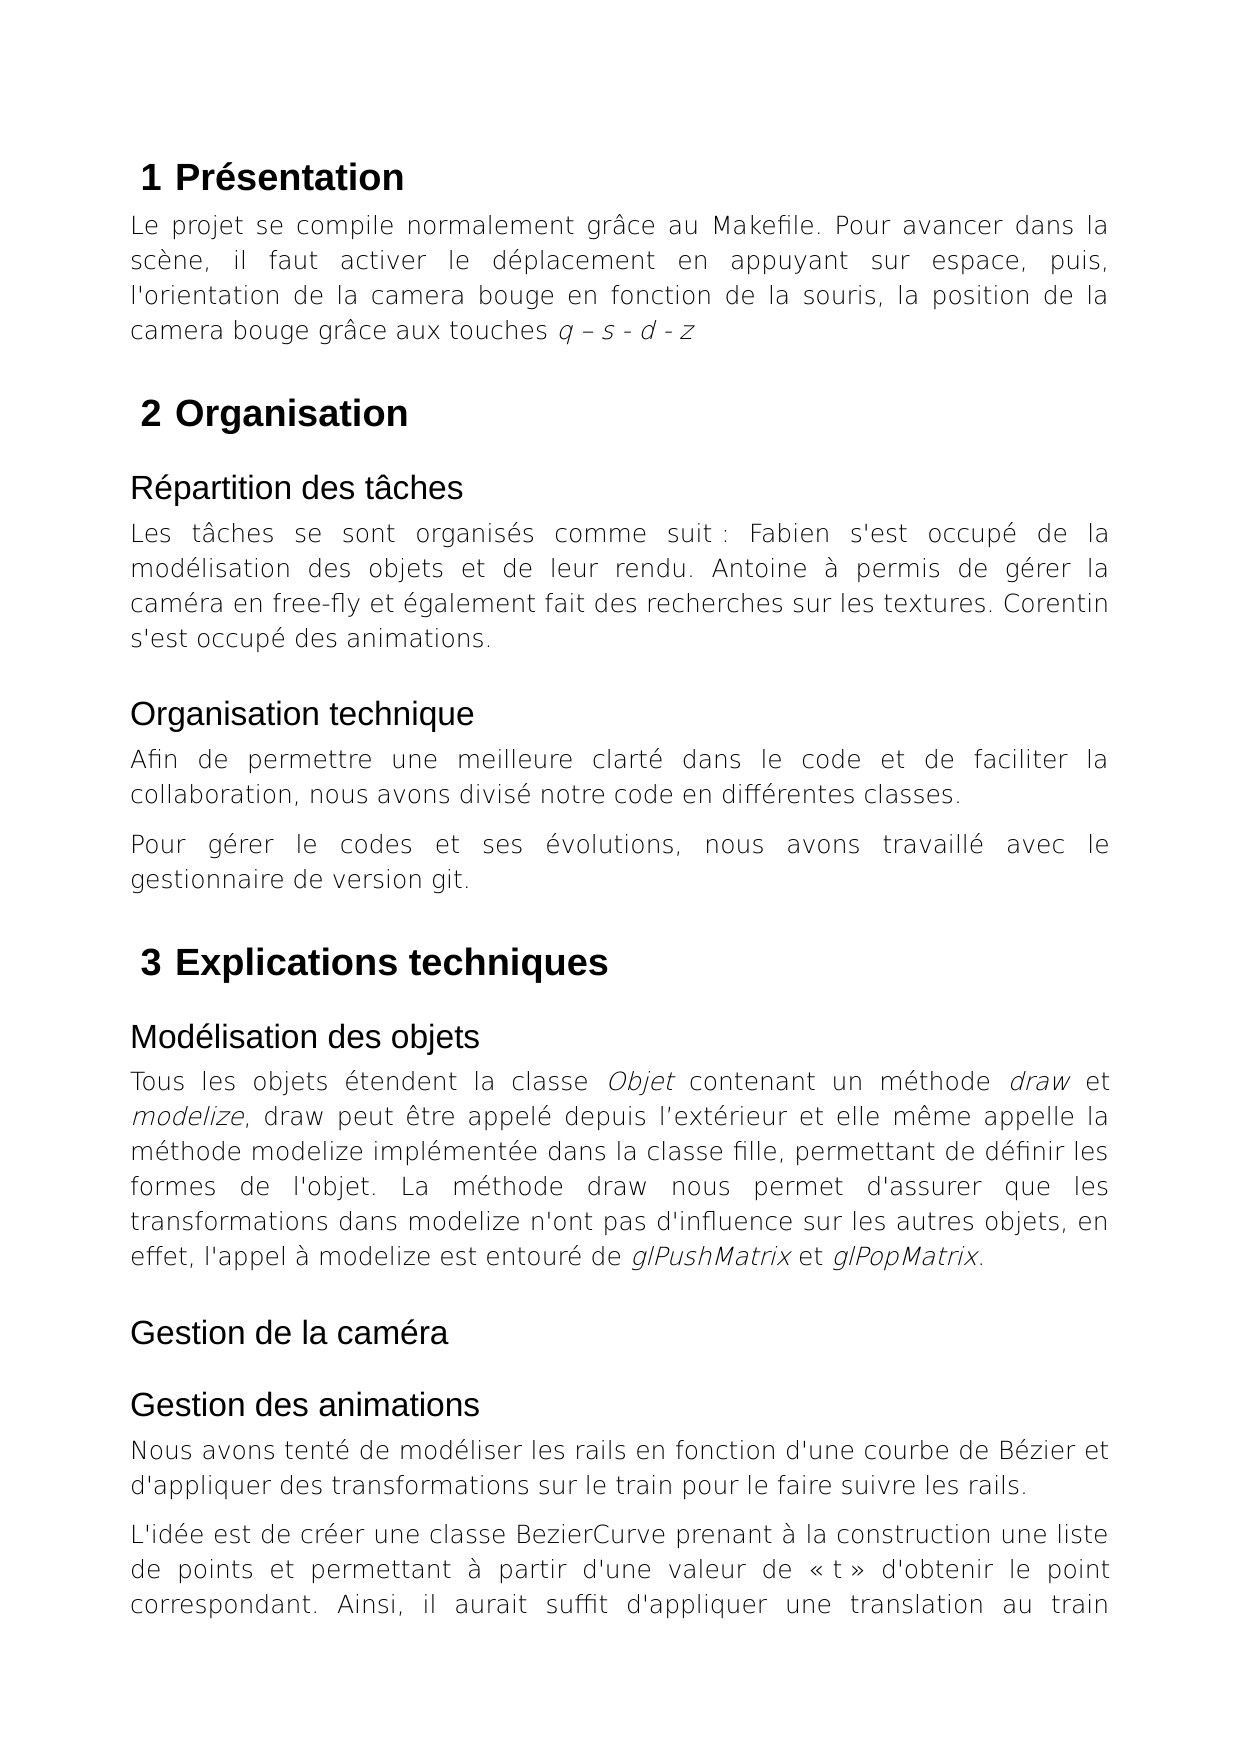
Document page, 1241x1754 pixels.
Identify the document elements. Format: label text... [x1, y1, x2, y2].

text L'idée est de créer une classe BezierCurve prenant à la construction une liste de points et permettant à partir d'une valeur de « t » d'obtenir le point correspondant. Ainsi, il aurait suffit d'appliquer une translation au train [130, 1521, 1110, 1620]
text Le projet se compile normalement grâce au Makefile. Pour avancer dans la scène, il faut activer le déplacement en appuyant sur espace, puis, l'orientation de la camera bouge en fonction de la souris, la position de la camera bouge grâce aux touches q – s - d - z [130, 211, 1110, 345]
text Pour gérer le codes et ses évolutions, nous avons travaillé avec le gestionnaire de version git. [130, 830, 1110, 894]
text Nous avons tenté de modéliser les rails en fonction d'une courbe de Bézier et d'appliquer des transformations sur le train pour le faire suivre les rails. [130, 1436, 1110, 1500]
subtitle Présentation [130, 155, 1110, 198]
text Tous les objets étendent la classe Objet contenant un méthode draw et modelize, draw peut être appelé depuis l’extérieur et elle même appelle la méthode modelize implémentée dans la classe fille, permettant de définir les formes de l'objet. La méthode draw nous permet d'assurer que les transformations dans modelize n'ont pas d'influence sur les autres objets, en effet, l'appel à modelize est entouré de glPushMatrix et glPopMatrix. [130, 1068, 1110, 1272]
subtitle Modélisation des objets [130, 1016, 1110, 1055]
subtitle Organisation technique [130, 694, 1110, 733]
subtitle Organisation [130, 391, 1110, 434]
subtitle Explications techniques [130, 939, 1110, 983]
subtitle Répartition des tâches [130, 468, 1110, 506]
text Les tâches se sont organisés comme suit : Fabien s'est occupé de la modélisation des objets et de leur rendu. Antoine à permis de gérer la caméra en free-fly et également fait des recherches sur les textures. Corentin s'est occupé des animations. [130, 519, 1110, 653]
subtitle Gestion des animations [130, 1385, 1110, 1424]
subtitle Gestion de la caméra [130, 1313, 1110, 1352]
text Afin de permettre une meilleure clarté dans le code et de faciliter la collaboration, nous avons divisé notre code en différentes classes. [130, 745, 1110, 809]
